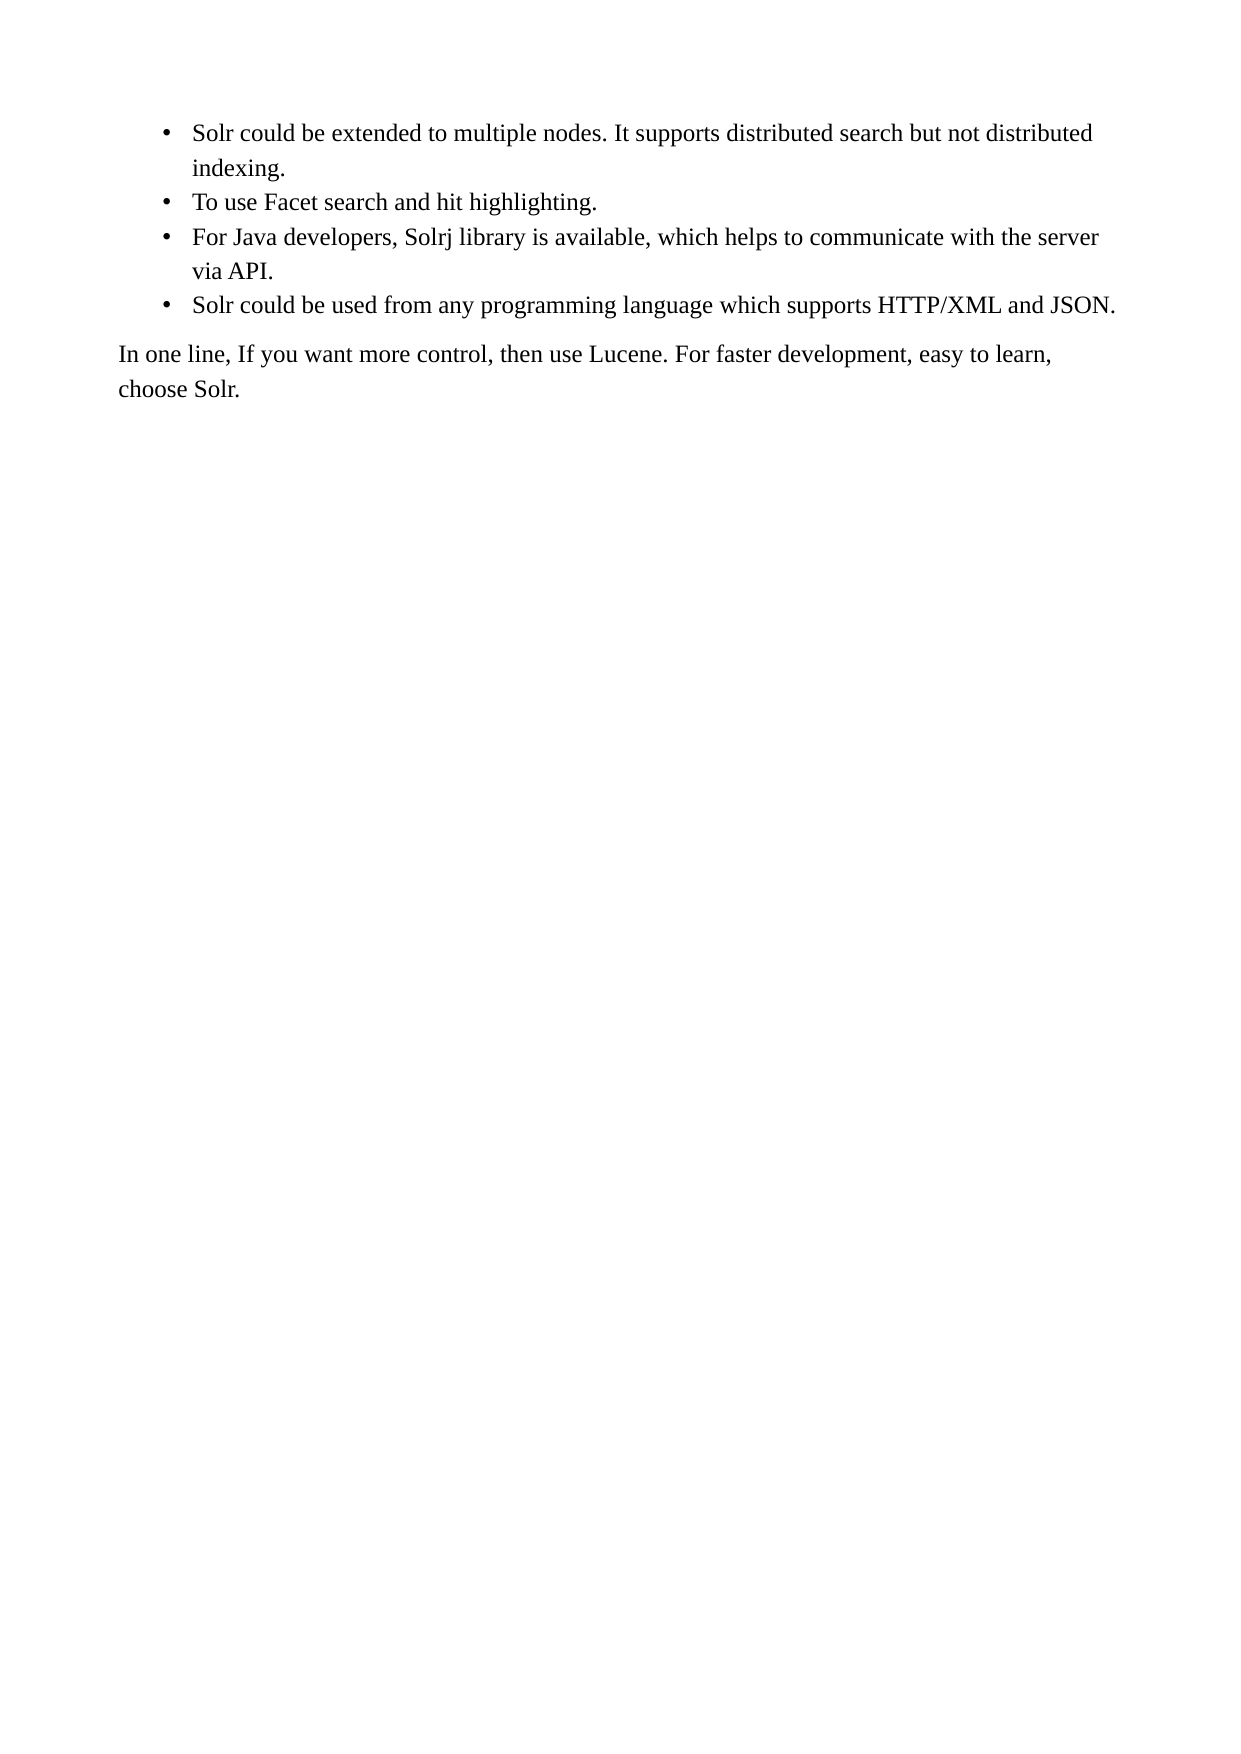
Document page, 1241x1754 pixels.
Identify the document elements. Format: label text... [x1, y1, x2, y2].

list To use Facet search and hit highlighting. [162, 187, 1122, 216]
list Solr could be used from any programming language which supports HTTP/XML and JSON. [162, 291, 1122, 319]
text In one line, If you want more control, then use Lucene. For faster development, easy to learn, choose Solr. [118, 339, 1122, 403]
list Solr could be extended to multiple nodes. It supports distributed search but not distributed indexing. [162, 118, 1122, 181]
list For Java developers, Solrj library is available, which helps to communicate with the server via API. [162, 222, 1122, 285]
